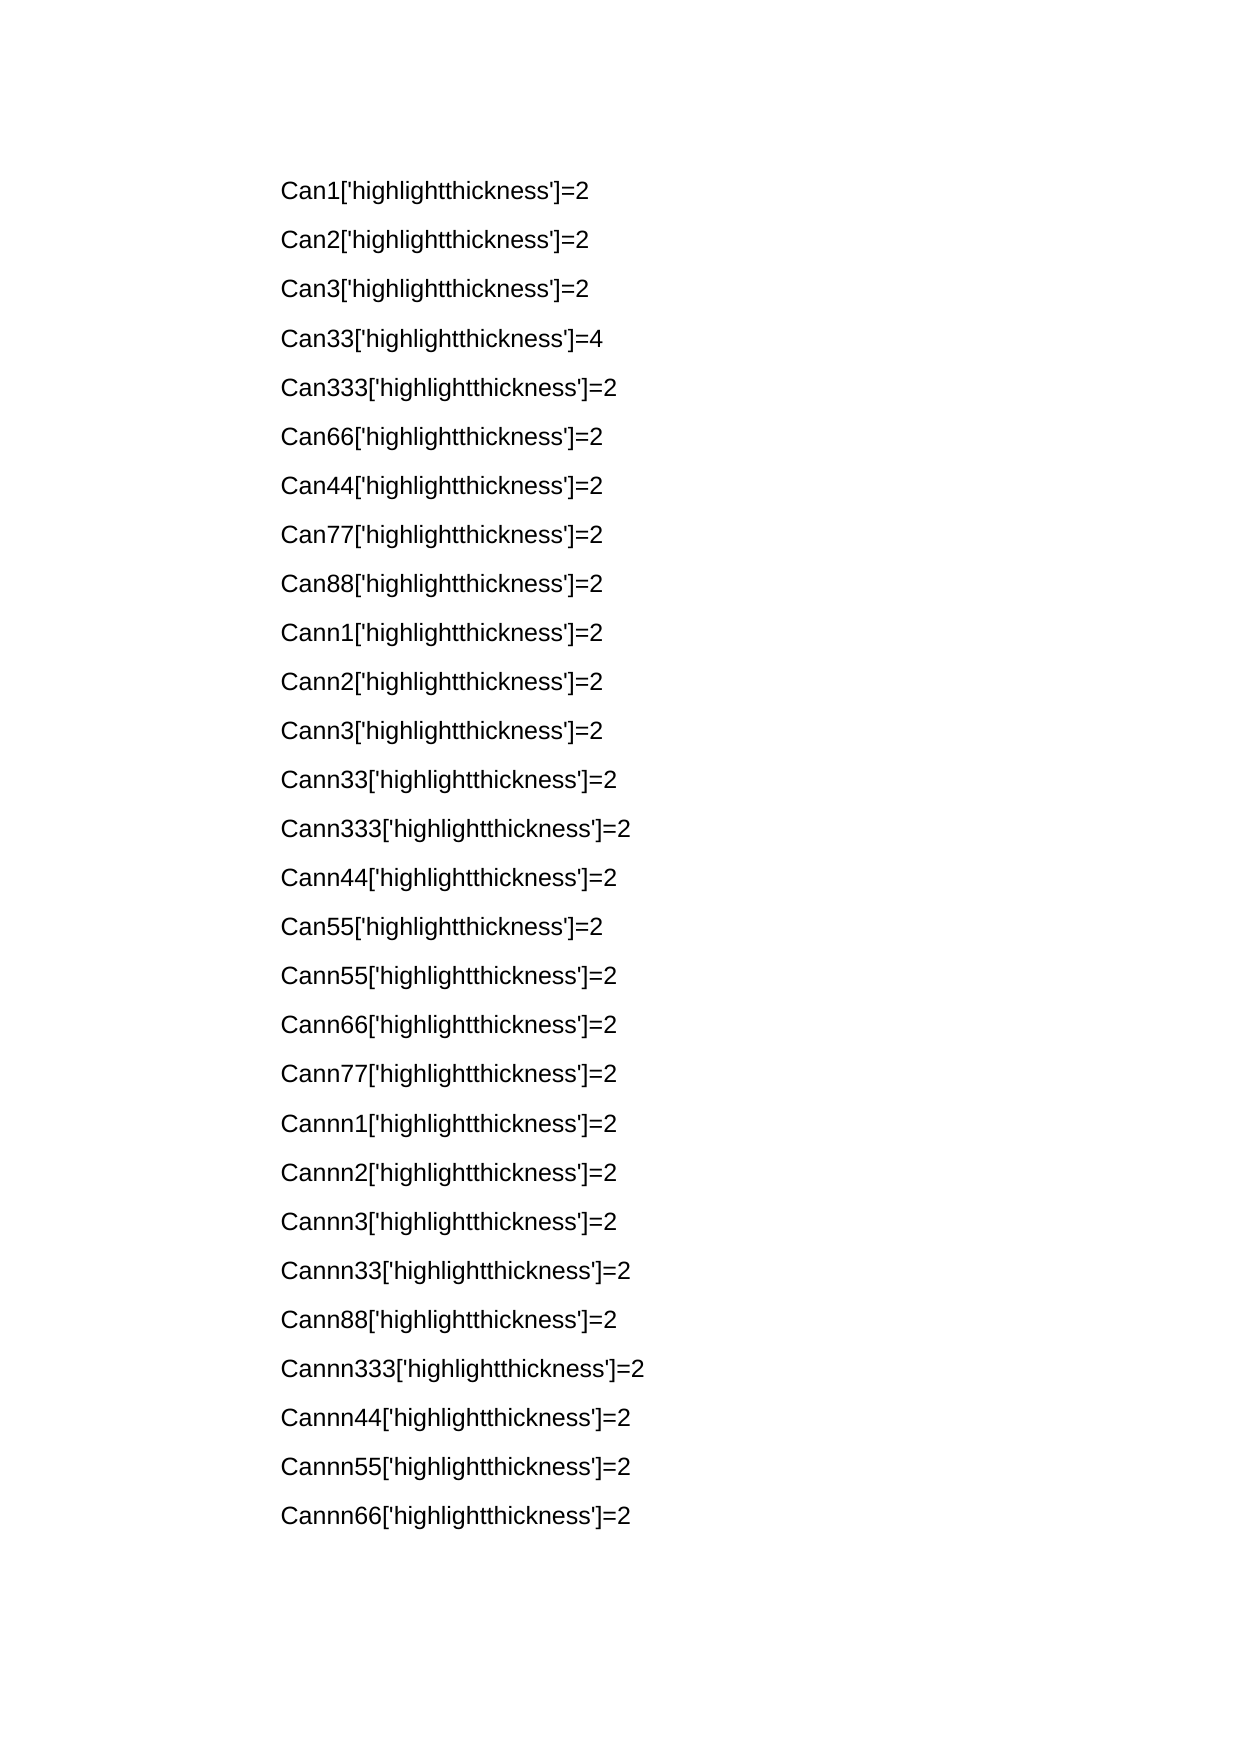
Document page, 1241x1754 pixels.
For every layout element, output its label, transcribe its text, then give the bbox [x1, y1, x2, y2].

text Cann33['highlightthickness']=2 [118, 765, 1122, 794]
text Cann66['highlightthickness']=2 [118, 1010, 1122, 1039]
text Cann88['highlightthickness']=2 [118, 1305, 1122, 1333]
text Can2['highlightthickness']=2 [118, 225, 1122, 254]
text Cannn33['highlightthickness']=2 [118, 1256, 1122, 1284]
text Cannn3['highlightthickness']=2 [118, 1207, 1122, 1235]
text Can77['highlightthickness']=2 [118, 520, 1122, 548]
text Cannn333['highlightthickness']=2 [118, 1354, 1122, 1383]
text Can33['highlightthickness']=4 [118, 323, 1122, 352]
text Can333['highlightthickness']=2 [118, 373, 1122, 401]
text Can3['highlightthickness']=2 [118, 274, 1122, 303]
text Cann2['highlightthickness']=2 [118, 667, 1122, 696]
text Can1['highlightthickness']=2 [118, 176, 1122, 205]
text Can55['highlightthickness']=2 [118, 912, 1122, 941]
text Can66['highlightthickness']=2 [118, 422, 1122, 450]
text Can44['highlightthickness']=2 [118, 471, 1122, 499]
text Cann55['highlightthickness']=2 [118, 961, 1122, 990]
text Cann44['highlightthickness']=2 [118, 863, 1122, 892]
text Cannn66['highlightthickness']=2 [118, 1501, 1122, 1530]
text Cannn55['highlightthickness']=2 [118, 1452, 1122, 1481]
text Cann333['highlightthickness']=2 [118, 814, 1122, 843]
text Cann3['highlightthickness']=2 [118, 716, 1122, 745]
text Cannn44['highlightthickness']=2 [118, 1403, 1122, 1432]
text Cann77['highlightthickness']=2 [118, 1059, 1122, 1088]
text Cann1['highlightthickness']=2 [118, 618, 1122, 647]
text Cannn2['highlightthickness']=2 [118, 1158, 1122, 1186]
text Cannn1['highlightthickness']=2 [118, 1108, 1122, 1137]
text Can88['highlightthickness']=2 [118, 569, 1122, 598]
